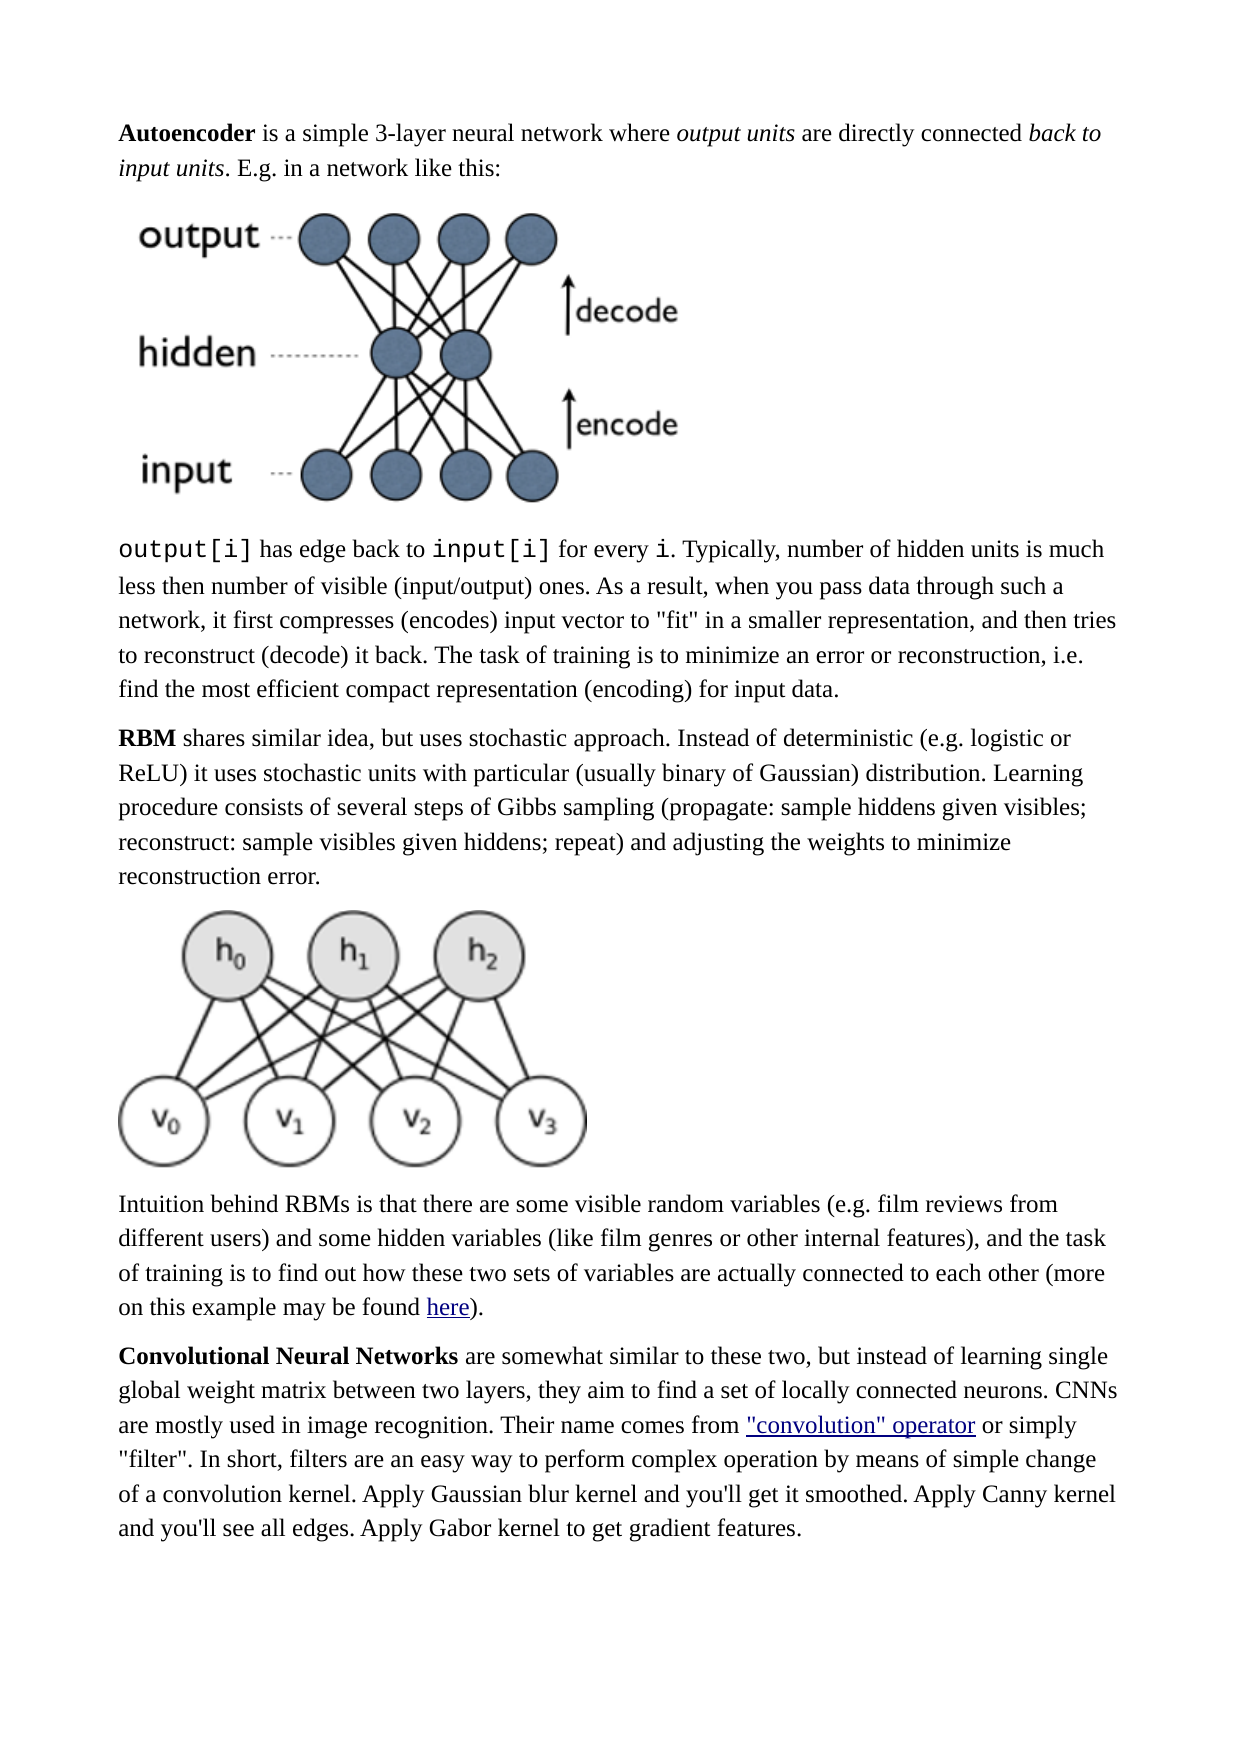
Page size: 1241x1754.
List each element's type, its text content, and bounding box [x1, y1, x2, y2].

text RBM shares similar idea, but uses stochastic approach. Instead of deterministic (e.g. logistic or ReLU) it uses stochastic units with particular (usually binary of Gaussian) distribution. Learning procedure consists of several steps of Gibbs sampling (propagate: sample hiddens given visibles; reconstruct: sample visibles given hiddens; repeat) and adjusting the weights to minimize reconstruction error. [118, 723, 1122, 890]
text Intuition behind RBMs is that there are some visible random variables (e.g. film reviews from different users) and some hidden variables (like film genres or other internal features), and the task of training is to find out how these two sets of variables are actually connected to each other (more on this example may be found here). [118, 1189, 1122, 1321]
picture [118, 910, 587, 1169]
picture [118, 201, 695, 515]
text Convolutional Neural Networks are somewhat similar to these two, but instead of learning single global weight matrix between two layers, they aim to find a set of locally connected neurons. CNNs are mostly used in image recognition. Their name comes from "convolution" operator or simply "filter". In short, filters are an easy way to perform complex operation by means of simple change of a convolution kernel. Apply Gaussian blur kernel and you'll get it smoothed. Apply Canny kernel and you'll see all edges. Apply Gabor kernel to get gradient features. [118, 1341, 1122, 1542]
text Autoencoder is a simple 3-layer neural network where output units are directly connected back to input units. E.g. in a network like this: [118, 118, 1122, 181]
text output[i] has edge back to input[i] for every i. Typically, number of hidden units is much less then number of visible (input/output) ones. As a result, when you pass data through such a network, it first compresses (encodes) input vector to "fit" in a smaller representation, and then tries to reconstruct (decode) it back. The task of training is to minimize an error or reconstruction, i.e. find the most efficient compact representation (encoding) for input data. [118, 534, 1122, 703]
